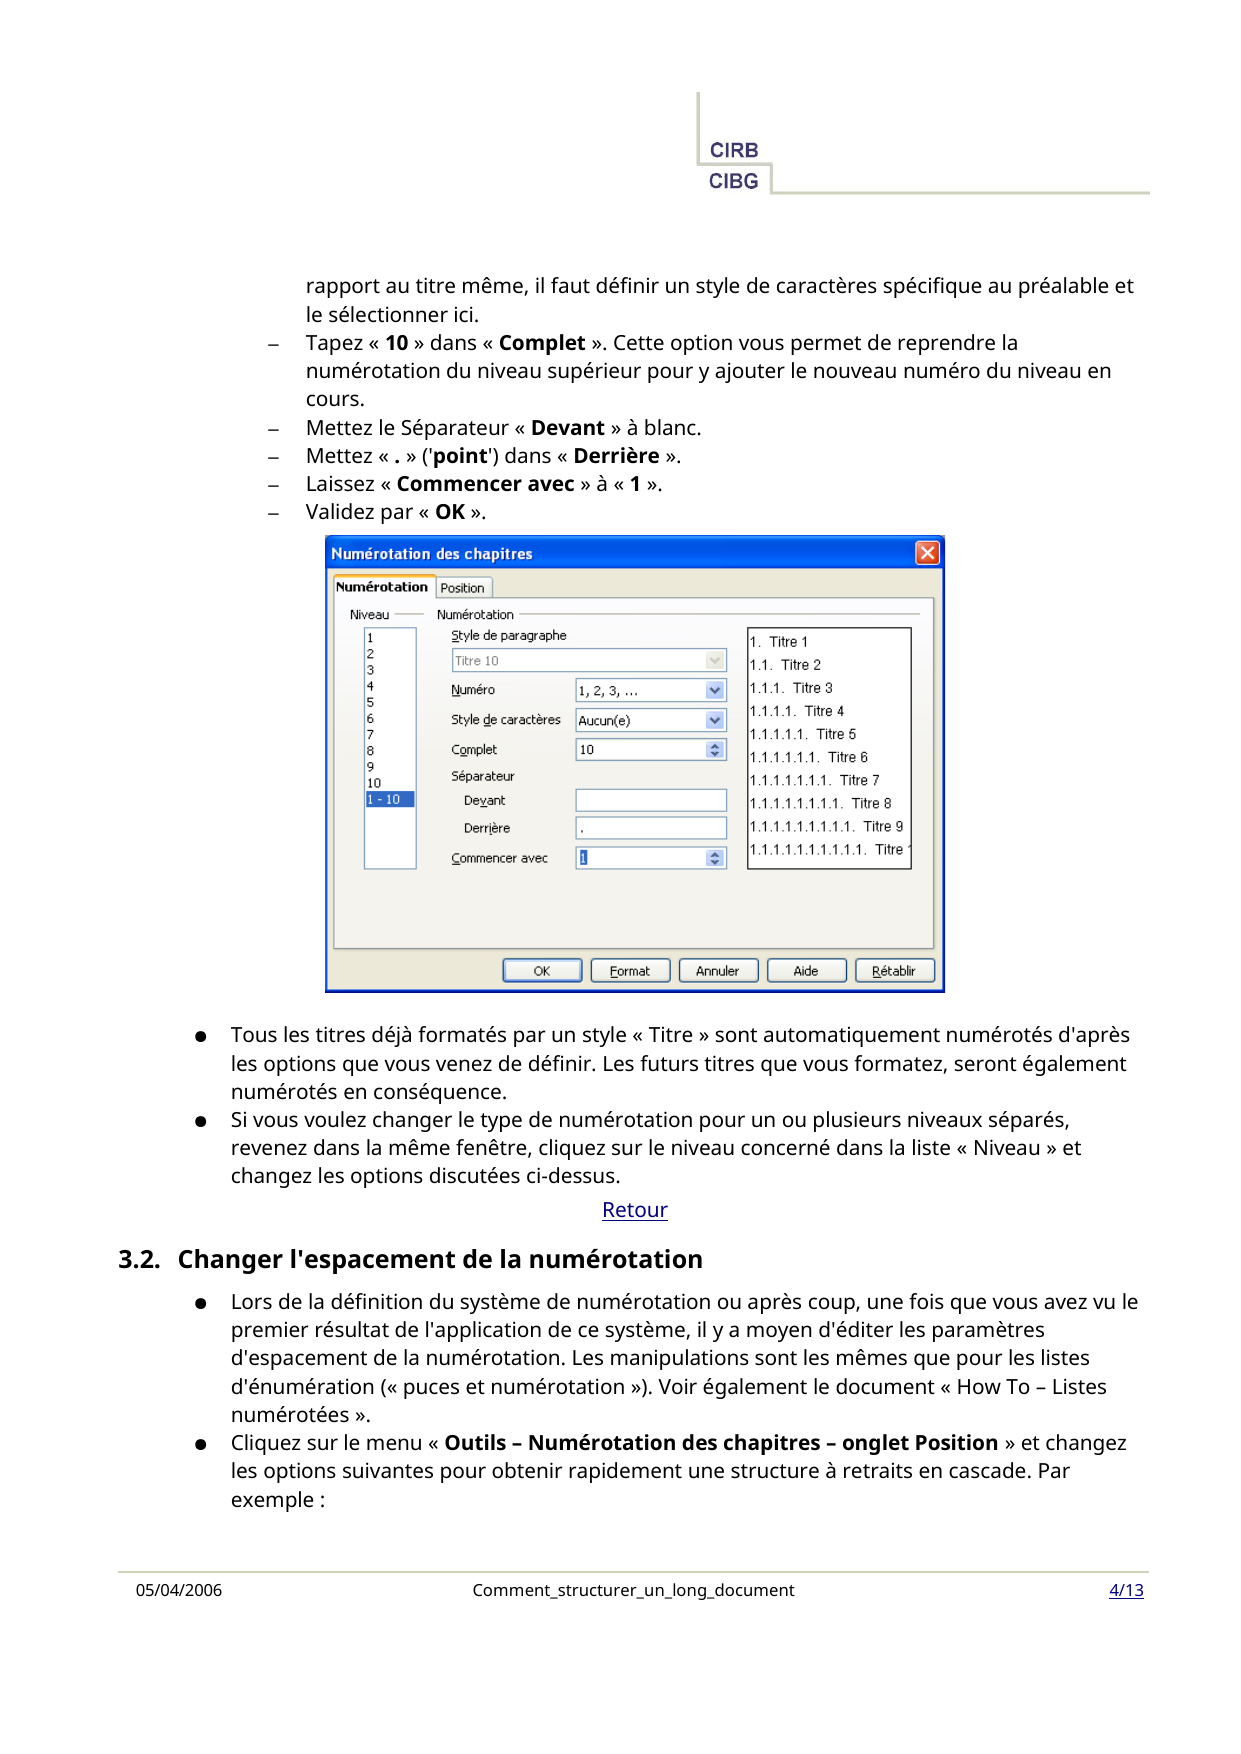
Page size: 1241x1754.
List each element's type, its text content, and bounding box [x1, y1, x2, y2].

picture [325, 535, 946, 993]
list Si vous voulez changer le type de numérotation pour un ou plusieurs niveaux séparés, revenez dans la même fenêtre, cliquez sur le niveau concerné dans la liste « Niveau » et changez les options discutées ci-dessus. [193, 1105, 1152, 1190]
list Lors de la définition du système de numérotation ou après coup, une fois que vous avez vu le premier résultat de l'application de ce système, il y a moyen d'éditer les paramètres d'espacement de la numérotation. Les manipulations sont les mêmes que pour les listes d'énumération (« puces et numérotation »). Voir également le document « How To – Listes numérotées ». [193, 1287, 1152, 1428]
list Laissez « Commencer avec » à « 1 ». [268, 469, 1152, 497]
list rapport au titre même, il faut définir un style de caractères spécifique au préalable et le sélectionner ici. [268, 271, 1152, 328]
list Mettez le Séparateur « Devant » à blanc. [268, 413, 1152, 441]
picture [609, 92, 1150, 214]
list Cliquez sur le menu « Outils – Numérotation des chapitres – onglet Position » et changez les options suivantes pour obtenir rapidement une structure à retraits en cascade. Par exemple : [193, 1428, 1152, 1513]
list Mettez « . » ('point') dans « Derrière ». [268, 441, 1152, 469]
table_header Retour [118, 1190, 1152, 1229]
list Tous les titres déjà formatés par un style « Titre » sont automatiquement numérotés d'après les options que vous venez de définir. Les futurs titres que vous formatez, seront également numérotés en conséquence. [193, 1021, 1152, 1105]
list Tapez « 10 » dans « Complet ». Cette option vous permet de reprendre la numérotation du niveau supérieur pour y ajouter le nouveau numéro du niveau en cours. [268, 328, 1152, 413]
list Validez par « OK ». [268, 497, 1152, 526]
subtitle Changer l'espacement de la numérotation [118, 1241, 1152, 1275]
